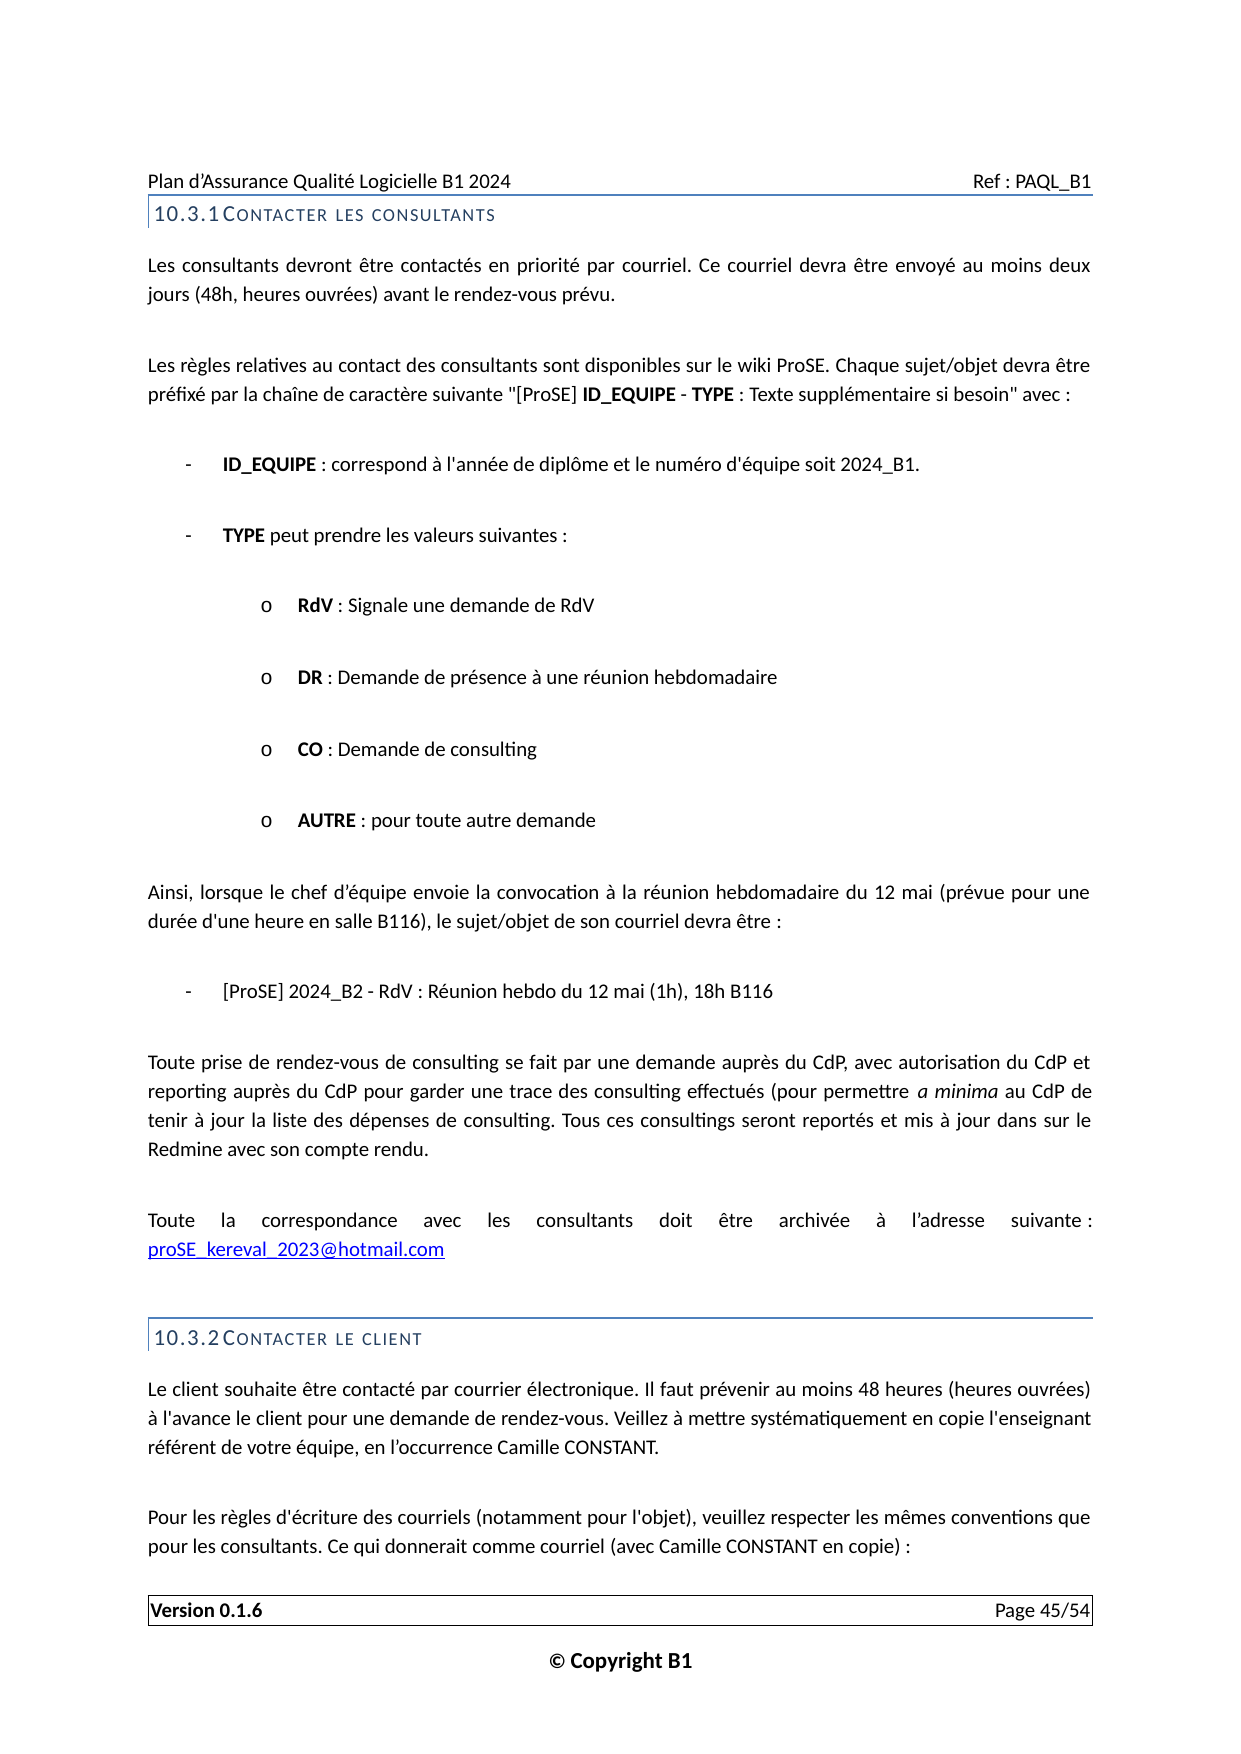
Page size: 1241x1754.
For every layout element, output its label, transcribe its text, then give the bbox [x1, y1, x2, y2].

list Contacter les consultants [149, 196, 1093, 228]
text Toute prise de rendez-vous de consulting se fait par une demande auprès du CdP, avec autorisation du CdP et reporting auprès du CdP pour garder une trace des consulting effectués (pour permettre a minima au CdP de tenir à jour la liste des dépenses de consulting. Tous ces consultings seront reportés et mis à jour dans sur le Redmine avec son compte rendu. [148, 1049, 1093, 1162]
text Toute la correspondance avec les consultants doit être archivée à l’adresse suivante : proSE_kereval_2023@hotmail.com [148, 1207, 1093, 1262]
list [ProSE] 2024_B2 - RdV : Réunion hebdo du 12 mai (1h), 18h B116 [185, 979, 1093, 1004]
text Les règles relatives au contact des consultants sont disponibles sur le wiki ProSE. Chaque sujet/objet devra être préfixé par la chaîne de caractère suivante "[ProSE] ID_EQUIPE - TYPE : Texte supplémentaire si besoin" avec : [148, 352, 1093, 407]
list CO : Demande de consulting [260, 736, 1093, 762]
list RdV : Signale une demande de RdV [260, 592, 1093, 619]
text Pour les règles d'écriture des courriels (notamment pour l'objet), veuillez respecter les mêmes conventions que pour les consultants. Ce qui donnerait comme courriel (avec Camille CONSTANT en copie) : [148, 1504, 1093, 1559]
list ID_EQUIPE : correspond à l'année de diplôme et le numéro d'équipe soit 2024_B1. [185, 452, 1093, 477]
list AUTRE : pour toute autre demande [260, 807, 1093, 834]
text Les consultants devront être contactés en priorité par courriel. Ce courriel devra être envoyé au moins deux jours (48h, heures ouvrées) avant le rendez-vous prévu. [148, 252, 1093, 307]
list DR : Demande de présence à une réunion hebdomadaire [260, 664, 1093, 691]
text Le client souhaite être contacté par courrier électronique. Il faut prévenir au moins 48 heures (heures ouvrées) à l'avance le client pour une demande de rendez-vous. Veillez à mettre systématiquement en copie l'enseignant référent de votre équipe, en l’occurrence Camille CONSTANT. [148, 1376, 1093, 1459]
list TYPE peut prendre les valeurs suivantes : [185, 522, 1093, 547]
text Ainsi, lorsque le chef d’équipe envoie la convocation à la réunion hebdomadaire du 12 mai (prévue pour une durée d'une heure en salle B116), le sujet/objet de son courriel devra être : [148, 879, 1093, 934]
list Contacter le client [149, 1319, 1093, 1351]
